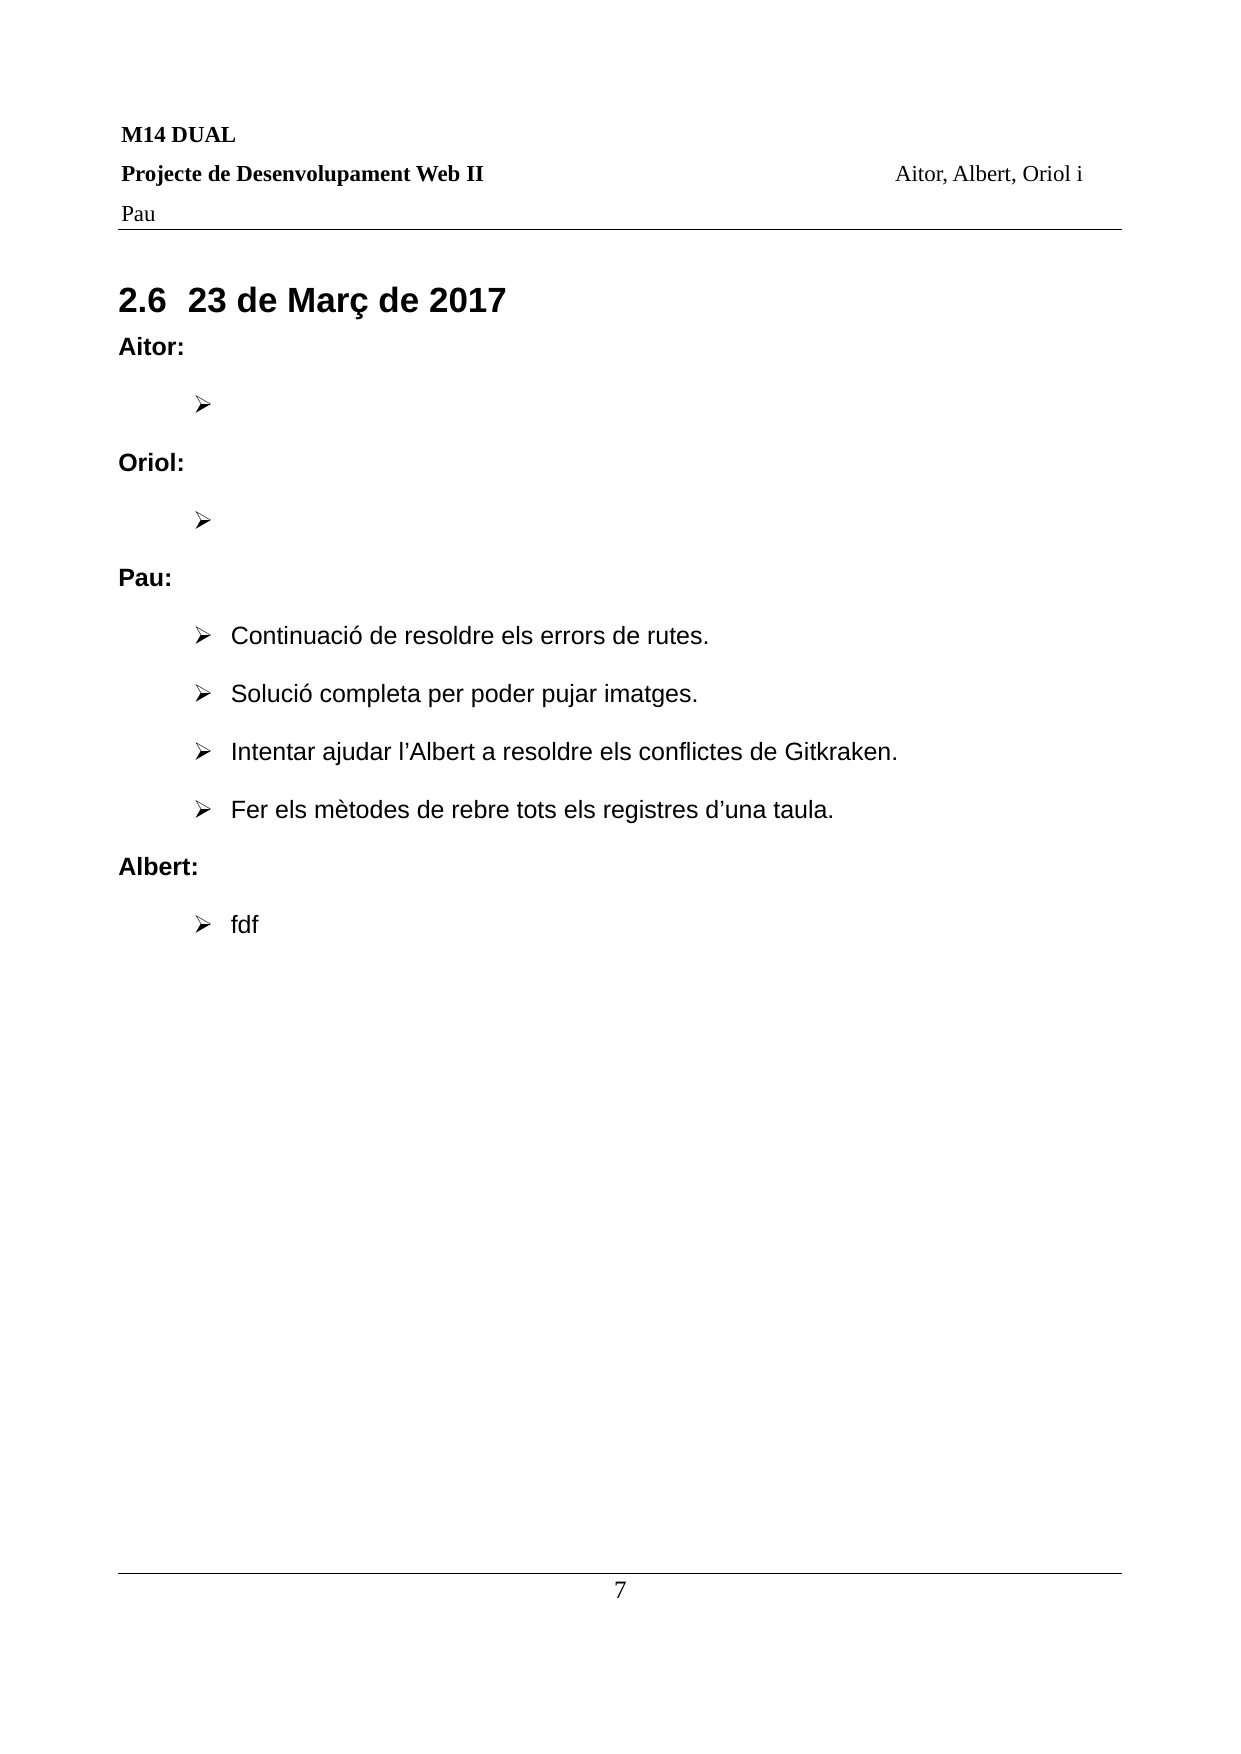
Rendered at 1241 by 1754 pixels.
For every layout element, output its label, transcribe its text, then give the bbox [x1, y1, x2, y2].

text Aitor: [118, 332, 1122, 361]
text Pau: [118, 563, 1122, 592]
text Oriol: [118, 448, 1122, 477]
list Intentar ajudar l’Albert a resoldre els conflictes de Gitkraken. [193, 737, 1122, 766]
text Albert: [118, 852, 1122, 881]
list Solució completa per poder pujar imatges. [193, 679, 1122, 708]
subtitle 23 de Març de 2017 [118, 280, 1122, 320]
list Continuació de resoldre els errors de rutes. [193, 621, 1122, 650]
list Fer els mètodes de rebre tots els registres d’una taula. [193, 794, 1122, 823]
list fdf [193, 910, 1122, 939]
